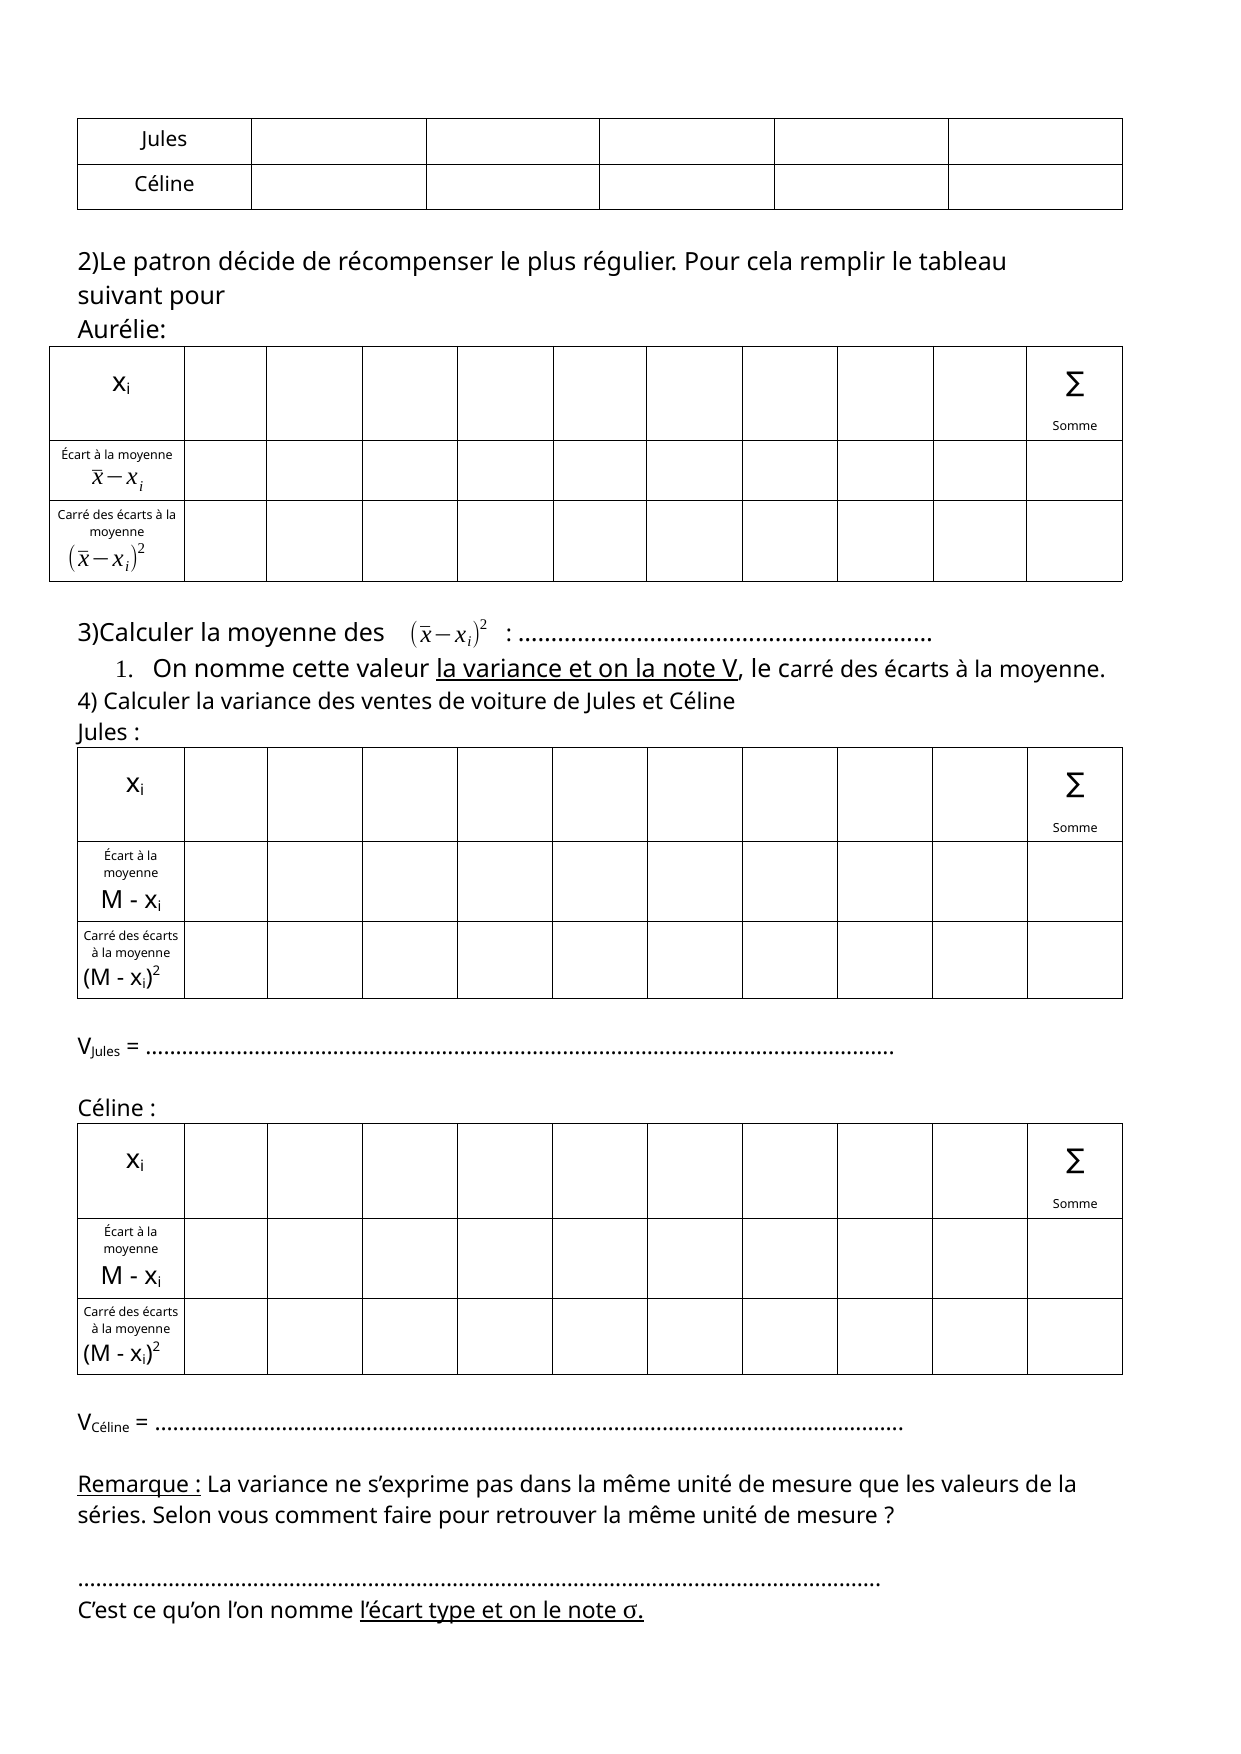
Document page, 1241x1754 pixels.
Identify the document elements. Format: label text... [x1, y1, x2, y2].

table_header [363, 748, 457, 841]
table_cell [268, 842, 362, 921]
table_cell [268, 922, 362, 998]
table_cell [1028, 1219, 1122, 1297]
table_cell [267, 441, 362, 500]
table_cell [743, 1219, 837, 1297]
table_cell [600, 119, 774, 164]
table_cell Carré des écarts à la moyenne (M - xi)2 [78, 1299, 184, 1374]
table_cell [933, 1299, 1027, 1374]
table_cell Écart à la moyenne M - xi [78, 1219, 184, 1297]
table_header xi [50, 347, 184, 440]
table_header [458, 347, 553, 440]
table_cell [1027, 441, 1122, 500]
text C’est ce qu’on l’on nomme l’écart type et on le note σ. [77, 1593, 1122, 1625]
table_cell [363, 501, 457, 581]
table_cell [743, 922, 837, 998]
table_cell [427, 119, 599, 164]
table_cell [185, 1219, 267, 1297]
table_cell [934, 501, 1026, 581]
table_cell [838, 922, 932, 998]
text 4) Calculer la variance des ventes de voiture de Jules et Céline [77, 685, 1122, 716]
table_header [185, 1124, 267, 1218]
table_header [268, 1124, 362, 1218]
table_header [185, 748, 267, 841]
text Aurélie: [77, 312, 1122, 346]
table_header [934, 347, 1026, 440]
table_cell [458, 501, 553, 581]
table_cell Céline [78, 165, 251, 209]
table_header [838, 748, 932, 841]
table_cell [838, 1299, 932, 1374]
table_cell Jules [78, 119, 251, 164]
table_header [554, 347, 646, 440]
table_cell [743, 441, 837, 500]
table_header ∑ Somme [1027, 347, 1122, 440]
table_cell [949, 165, 1122, 209]
table_cell [458, 1219, 552, 1297]
table_cell [743, 501, 837, 581]
table_cell Écart à la moyenne M - xi [78, 842, 184, 921]
text VCéline = ……………………………………………………………………………………………………………. [77, 1406, 1122, 1437]
table_cell [648, 1219, 742, 1297]
table_cell [553, 1299, 647, 1374]
table_cell [458, 922, 552, 998]
table_cell [553, 1219, 647, 1297]
table_header [648, 1124, 742, 1218]
table_cell [934, 441, 1026, 500]
table_cell [363, 1299, 457, 1374]
table_header [933, 748, 1027, 841]
table_header [458, 1124, 552, 1218]
table_cell [185, 441, 266, 500]
table_cell [743, 842, 837, 921]
table_cell [933, 922, 1027, 998]
table_cell [933, 1219, 1027, 1297]
table_header [743, 1124, 837, 1218]
table_header [458, 748, 552, 841]
table_cell [185, 1299, 267, 1374]
table_cell [252, 119, 426, 164]
table_header [268, 748, 362, 841]
table_cell [268, 1299, 362, 1374]
table_cell [458, 1299, 552, 1374]
table_header [553, 748, 647, 841]
table_cell [363, 842, 457, 921]
table_cell [1028, 922, 1122, 998]
table_header [743, 347, 837, 440]
table_cell [647, 441, 742, 500]
text 3)Calculer la moyenne des : ……………………………………………………… [77, 615, 1122, 651]
table_cell [1028, 842, 1122, 921]
table_cell [949, 119, 1122, 164]
table_cell [252, 165, 426, 209]
table_header xi [78, 1124, 184, 1218]
table_cell [185, 842, 267, 921]
table_cell [838, 842, 932, 921]
table_cell [648, 1299, 742, 1374]
table_header xi [78, 748, 184, 841]
table_cell Carré des écarts à la moyenne [50, 501, 184, 581]
table_cell [427, 165, 599, 209]
table_cell [838, 441, 933, 500]
table_cell [267, 501, 362, 581]
table_cell [1028, 1299, 1122, 1374]
text Remarque : La variance ne s’exprime pas dans la même unité de mesure que les valeurs de la séries. Selon vous comment faire pour retrouver la même unité de mesure ? [77, 1468, 1122, 1531]
table_cell [185, 922, 267, 998]
table_cell [554, 501, 646, 581]
table_cell [933, 842, 1027, 921]
table_cell [775, 165, 948, 209]
table_cell [648, 842, 742, 921]
list On nomme cette valeur la variance et on la note V, le carré des écarts à la moyenne. [115, 651, 1122, 685]
text ……………………………………………………………………………………………………………………. [77, 1562, 1122, 1593]
table_header ∑ Somme [1028, 1124, 1122, 1218]
table_header [363, 347, 457, 440]
table_cell [648, 922, 742, 998]
table_cell [458, 441, 553, 500]
table_cell [647, 501, 742, 581]
table_cell [553, 922, 647, 998]
table_cell [1027, 501, 1122, 581]
table_header [933, 1124, 1027, 1218]
text VJules = ……………………………………………………………………………………………………………. [77, 1029, 1122, 1061]
table_header [743, 748, 837, 841]
table_header [267, 347, 362, 440]
table_header [363, 1124, 457, 1218]
table_cell [268, 1219, 362, 1297]
text Céline : [77, 1092, 1122, 1123]
table_header [553, 1124, 647, 1218]
table_cell [600, 165, 774, 209]
table_cell [363, 441, 457, 500]
table_cell Carré des écarts à la moyenne (M - xi)2 [78, 922, 184, 998]
table_cell Écart à la moyenne [50, 441, 184, 500]
table_header [185, 347, 266, 440]
table_cell [838, 1219, 932, 1297]
table_header [647, 347, 742, 440]
table_header ∑ Somme [1028, 748, 1122, 841]
table_cell [838, 501, 933, 581]
table_cell [554, 441, 646, 500]
text Jules : [77, 716, 1122, 747]
table_cell [363, 1219, 457, 1297]
table_cell [775, 119, 948, 164]
text 2)Le patron décide de récompenser le plus régulier. Pour cela remplir le tableau suivant pour [77, 243, 1122, 312]
table_cell [458, 842, 552, 921]
table_header [838, 1124, 932, 1218]
table_cell [743, 1299, 837, 1374]
table_header [648, 748, 742, 841]
table_cell [363, 922, 457, 998]
table_header [838, 347, 933, 440]
table_cell [185, 501, 266, 581]
table_cell [553, 842, 647, 921]
